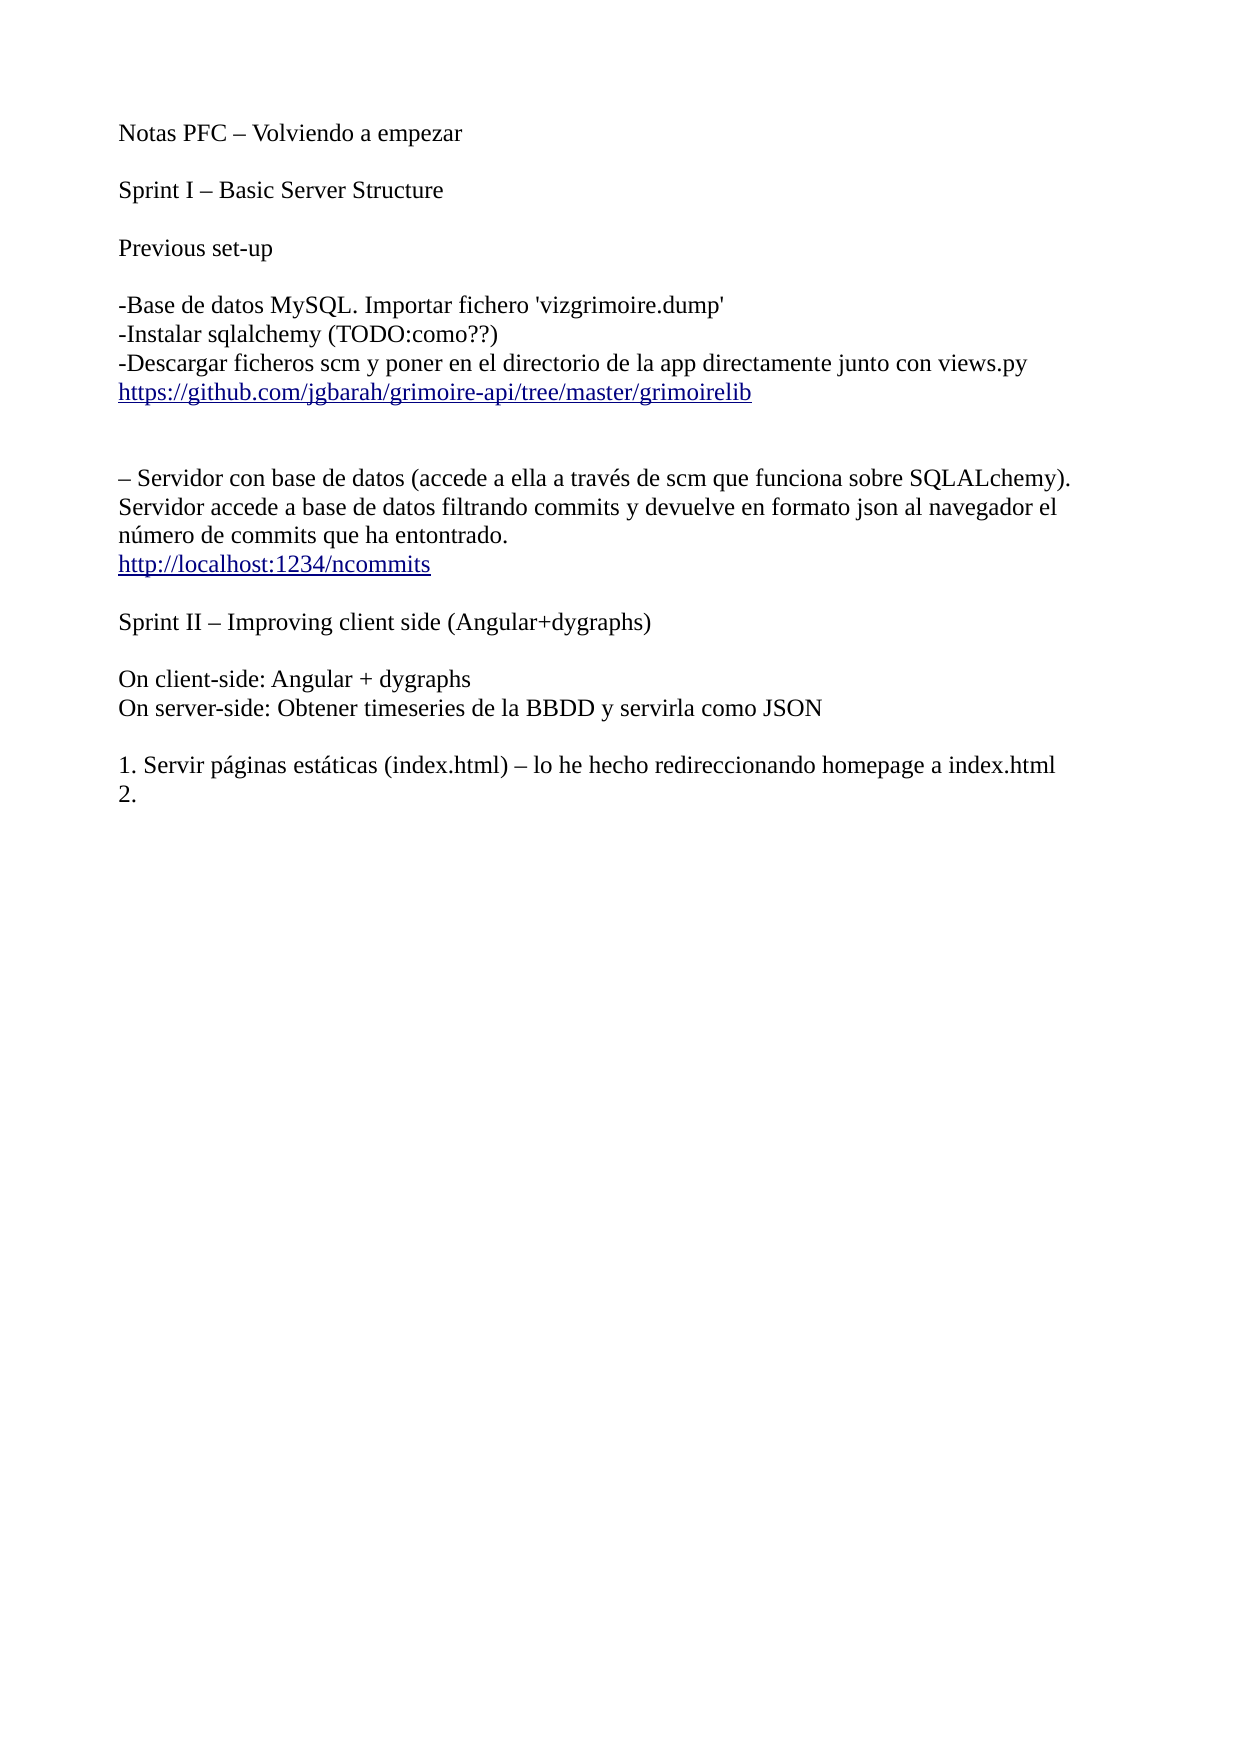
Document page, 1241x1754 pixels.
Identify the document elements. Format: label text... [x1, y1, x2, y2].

text – Servidor con base de datos (accede a ella a través de scm que funciona sobre SQLALchemy). Servidor accede a base de datos filtrando commits y devuelve en formato json al navegador el número de commits que ha entontrado. [118, 463, 1122, 549]
text 1. Servir páginas estáticas (index.html) – lo he hecho redireccionando homepage a index.html [118, 751, 1122, 779]
text On client-side: Angular + dygraphs [118, 664, 1122, 693]
text Notas PFC – Volviendo a empezar [118, 118, 1122, 147]
text http://localhost:1234/ncommits [118, 549, 1122, 578]
text On server-side: Obtener timeseries de la BBDD y servirla como JSON [118, 693, 1122, 722]
text -Base de datos MySQL. Importar fichero 'vizgrimoire.dump' [118, 291, 1122, 319]
text Sprint II – Improving client side (Angular+dygraphs) [118, 607, 1122, 636]
text 2. [118, 779, 1122, 808]
text -Descargar ficheros scm y poner en el directorio de la app directamente junto con views.py https://github.com/jgbarah/grimoire-api/tree/master/grimoirelib [118, 348, 1122, 406]
text Sprint I – Basic Server Structure [118, 176, 1122, 204]
text -Instalar sqlalchemy (TODO:como??) [118, 319, 1122, 348]
text Previous set-up [118, 233, 1122, 262]
